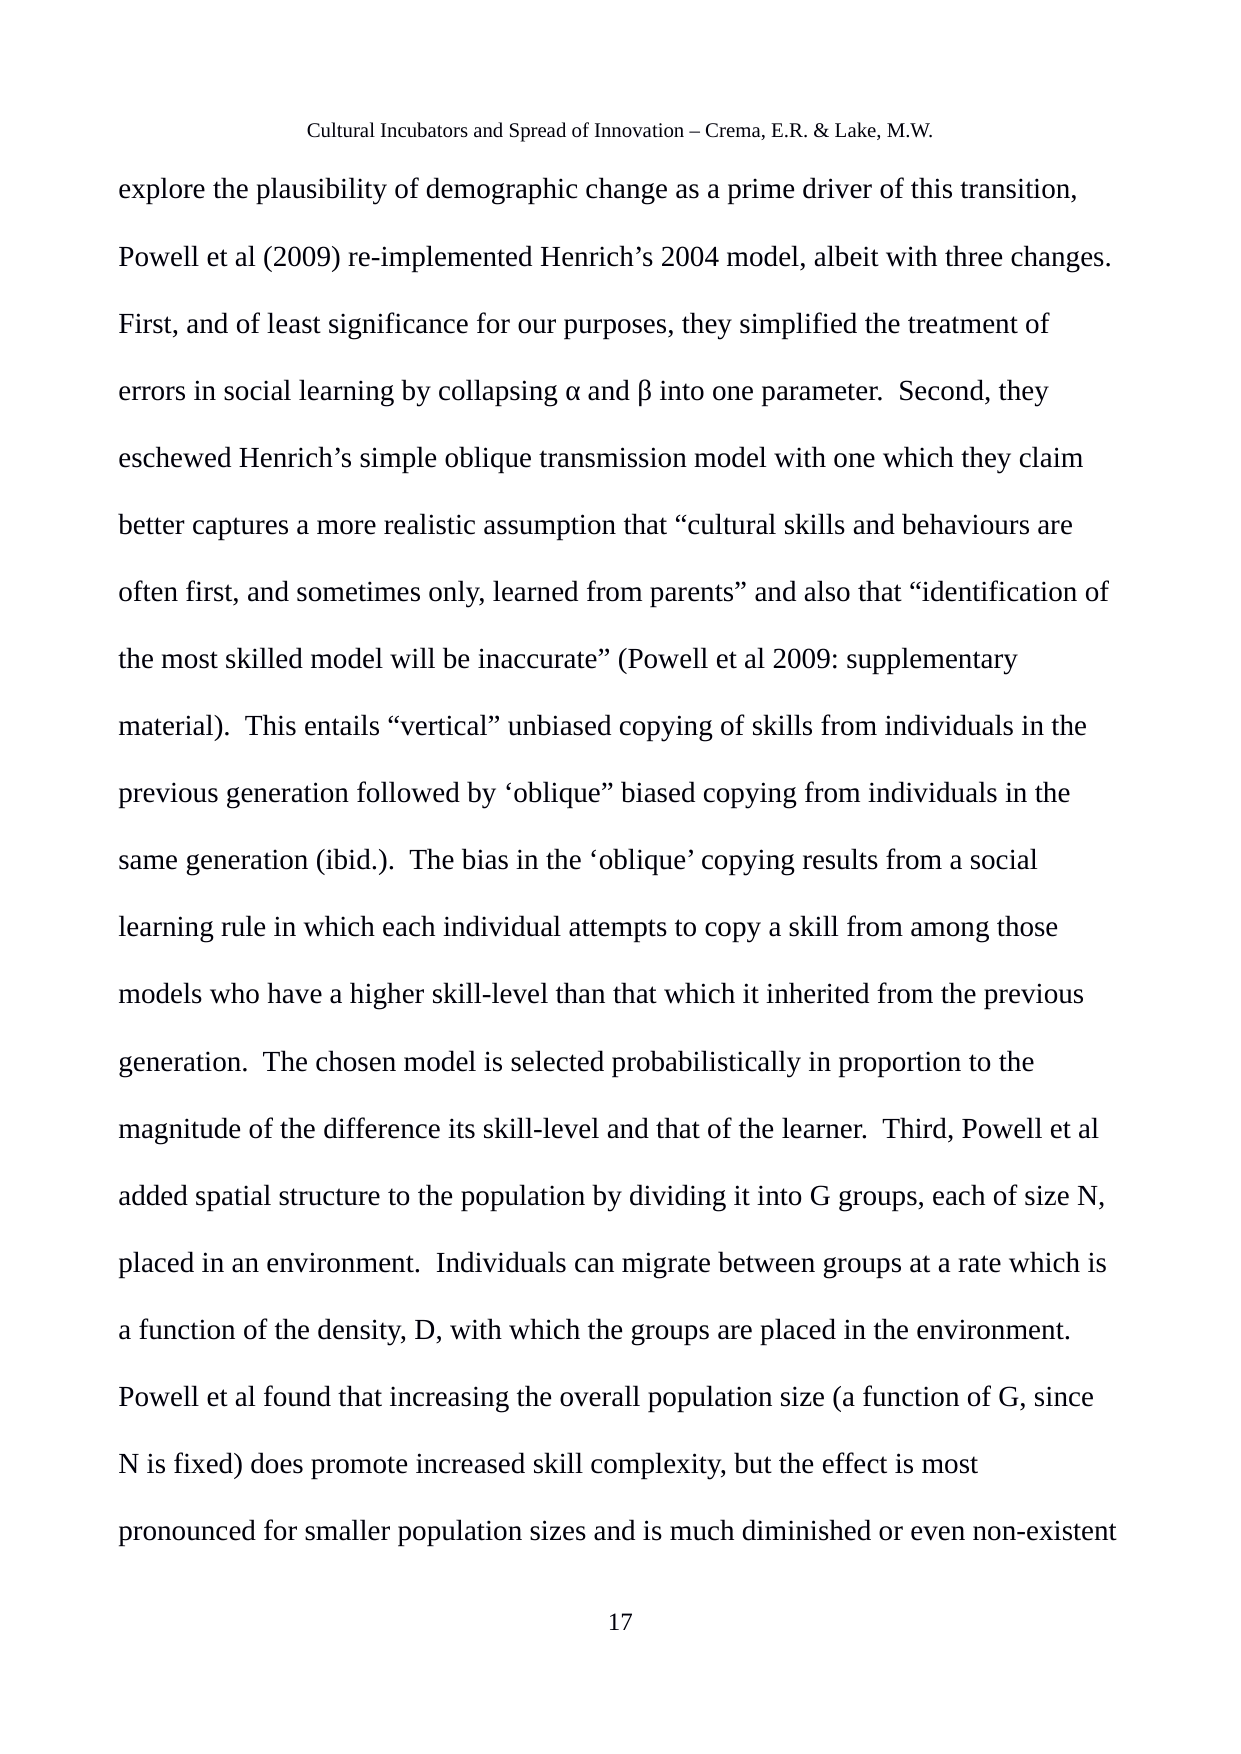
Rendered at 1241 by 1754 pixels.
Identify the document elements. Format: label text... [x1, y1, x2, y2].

text explore the plausibility of demographic change as a prime driver of this transition, Powell et al (2009) re-implemented Henrich’s 2004 model, albeit with three changes. First, and of least significance for our purposes, they simplified the treatment of errors in social learning by collapsing α and β into one parameter. Second, they eschewed Henrich’s simple oblique transmission model with one which they claim better captures a more realistic assumption that “cultural skills and behaviours are often first, and sometimes only, learned from parents” and also that “identification of the most skilled model will be inaccurate” (Powell et al 2009: supplementary material). This entails “vertical” unbiased copying of skills from individuals in the previous generation followed by ‘oblique” biased copying from individuals in the same generation (ibid.). The bias in the ‘oblique’ copying results from a social learning rule in which each individual attempts to copy a skill from among those models who have a higher skill-level than that which it inherited from the previous generation. The chosen model is selected probabilistically in proportion to the magnitude of the difference its skill-level and that of the learner. Third, Powell et al added spatial structure to the population by dividing it into G groups, each of size N, placed in an environment. Individuals can migrate between groups at a rate which is a function of the density, D, with which the groups are placed in the environment. Powell et al found that increasing the overall population size (a function of G, since N is fixed) does promote increased skill complexity, but the effect is most pronounced for smaller population sizes and is much diminished or even non-existent [118, 172, 1122, 1547]
